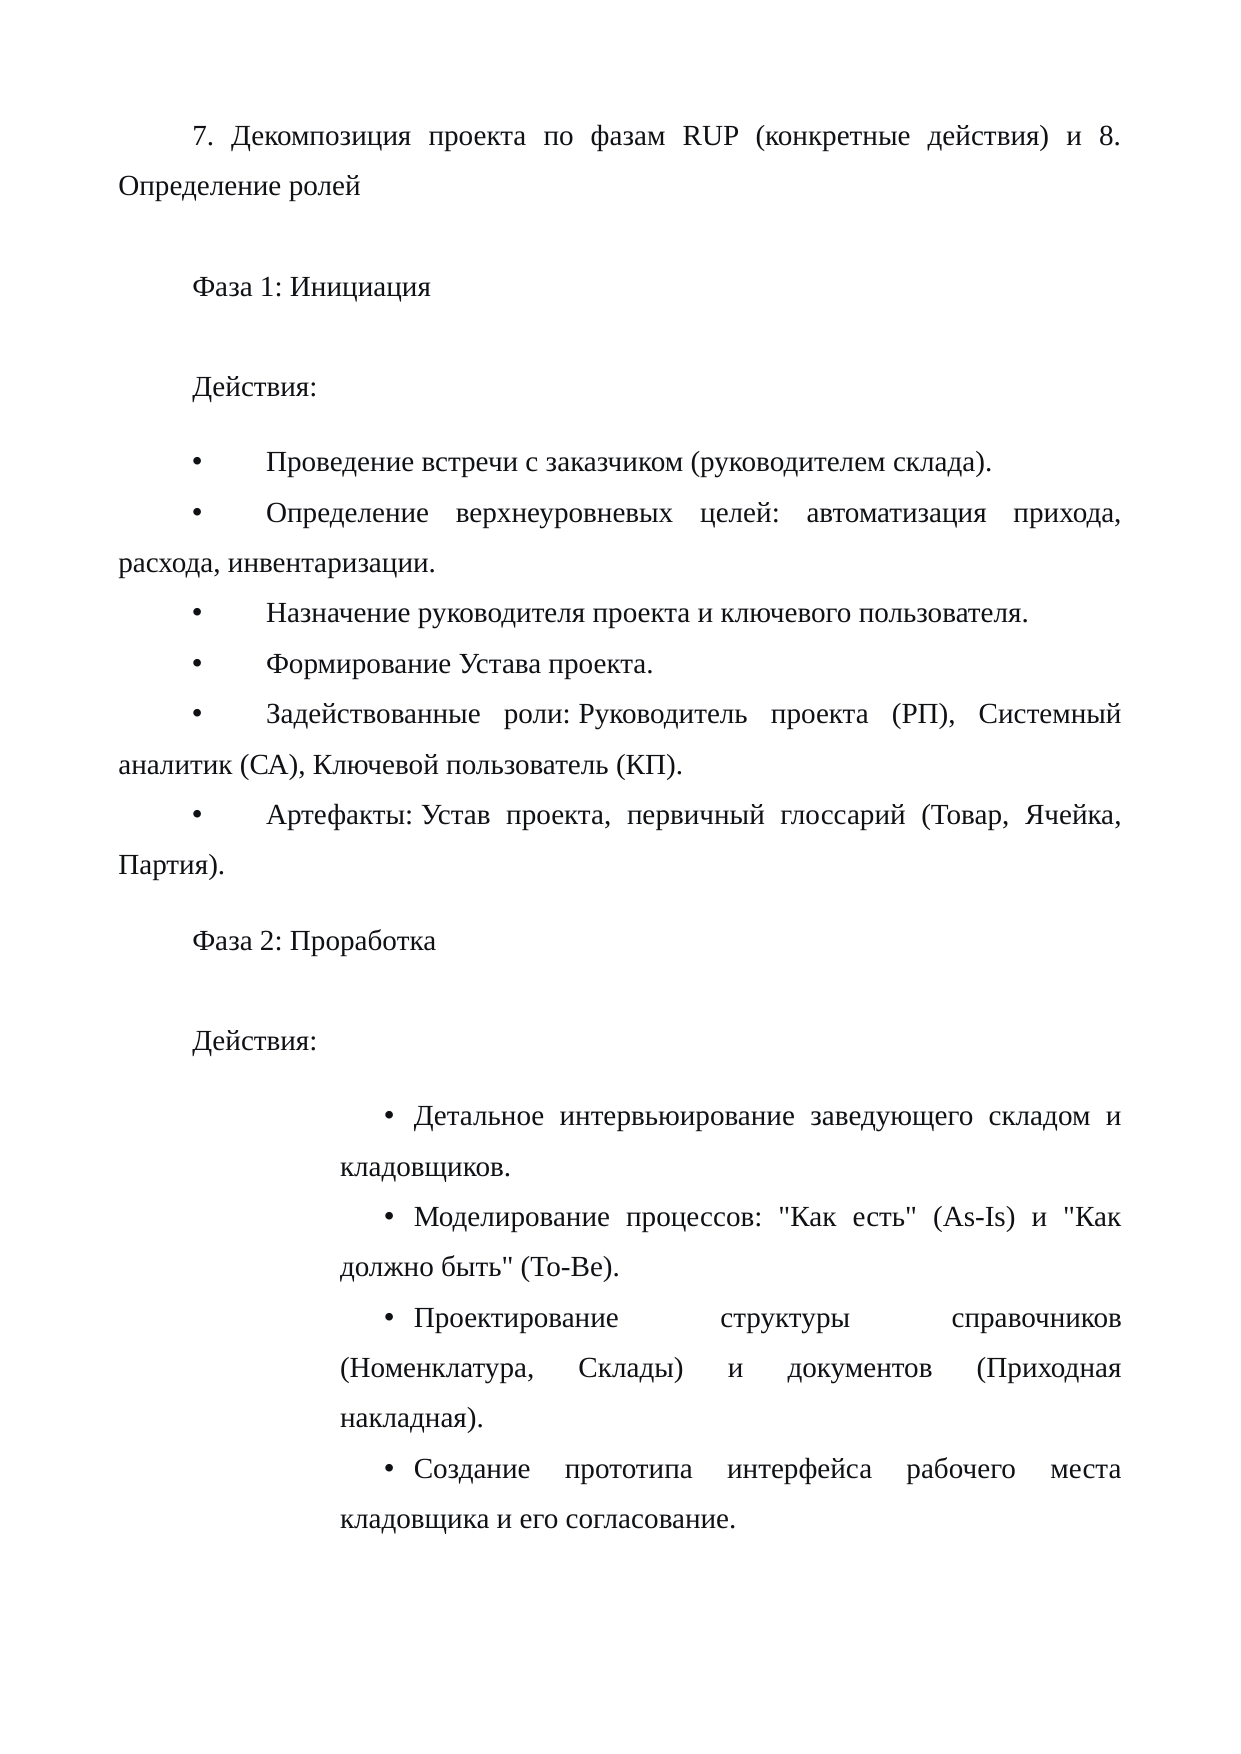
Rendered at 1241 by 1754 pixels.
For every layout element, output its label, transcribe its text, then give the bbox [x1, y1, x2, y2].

list Проведение встречи с заказчиком (руководителем склада). [118, 444, 1122, 478]
list Детальное интервьюирование заведующего складом и кладовщиков. [310, 1098, 1122, 1182]
subtitle 7. Декомпозиция проекта по фазам RUP (конкретные действия) и 8. Определение ролей [118, 118, 1122, 202]
list Артефакты: Устав проекта, первичный глоссарий (Товар, Ячейка, Партия). [118, 797, 1122, 881]
list Моделирование процессов: "Как есть" (As-Is) и "Как должно быть" (To-Be). [310, 1199, 1122, 1283]
list Создание прототипа интерфейса рабочего места кладовщика и его согласование. [310, 1451, 1122, 1535]
list Определение верхнеуровневых целей: автоматизация прихода, расхода, инвентаризации. [118, 495, 1122, 579]
list Проектирование структуры справочников (Номенклатура, Склады) и документов (Приходная накладная). [310, 1300, 1122, 1434]
text Действия: [118, 1023, 1122, 1057]
list Формирование Устава проекта. [118, 646, 1122, 679]
text Фаза 2: Проработка [118, 923, 1122, 956]
list Задействованные роли: Руководитель проекта (РП), Системный аналитик (СА), Ключевой пользователь (КП). [118, 696, 1122, 780]
text Действия: [118, 369, 1122, 403]
list Назначение руководителя проекта и ключевого пользователя. [118, 596, 1122, 629]
text Фаза 1: Инициация [118, 269, 1122, 302]
